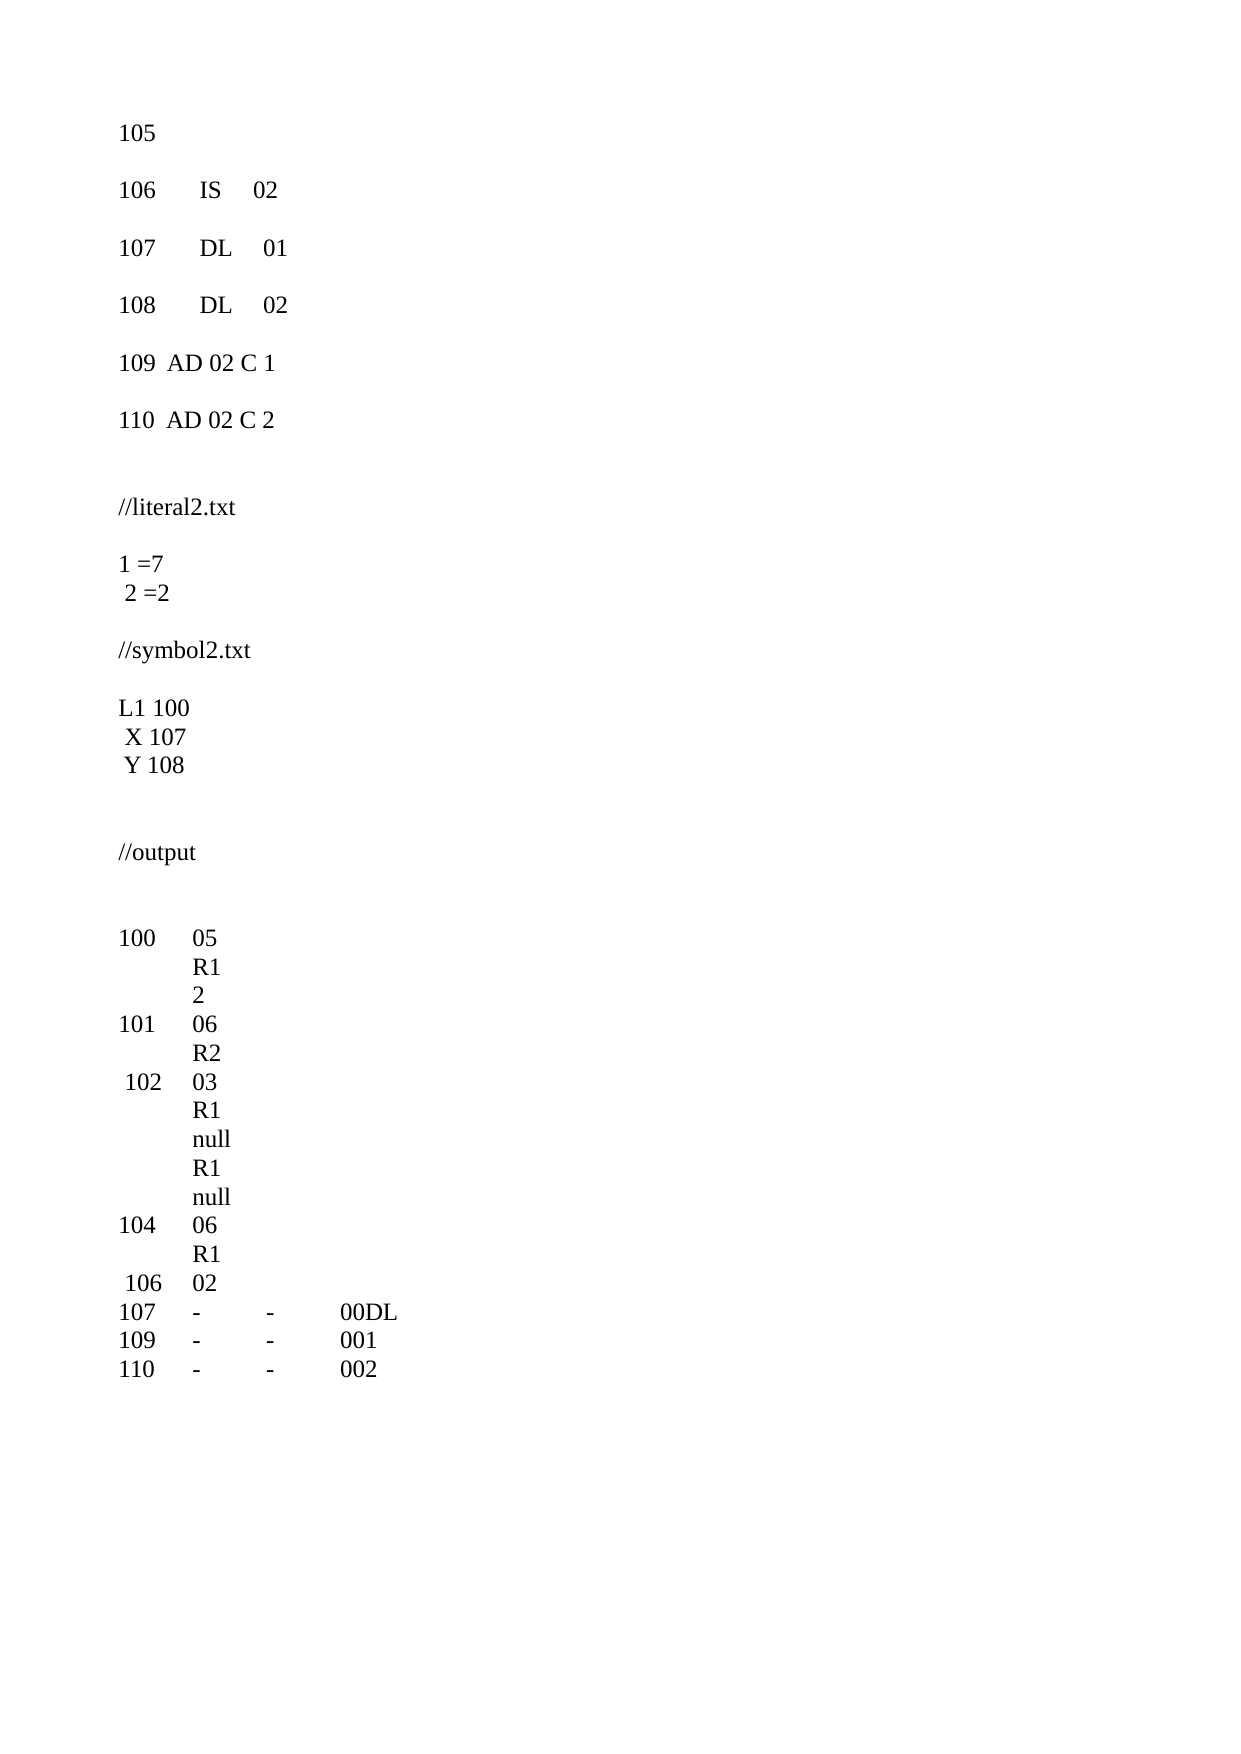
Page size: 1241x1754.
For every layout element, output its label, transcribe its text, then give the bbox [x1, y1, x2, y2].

text 110 - - 002 [118, 1354, 1122, 1383]
text 2 [118, 981, 1122, 1009]
text null [118, 1182, 1122, 1211]
text 104 06 [118, 1211, 1122, 1239]
text 102 03 [118, 1067, 1122, 1096]
text 108 DL 02 [118, 291, 1122, 319]
text L1 100 [118, 693, 1122, 722]
text 110 AD 02 C 2 [118, 406, 1122, 434]
text //output [118, 837, 1122, 866]
text R1 [118, 952, 1122, 981]
text 100 05 [118, 923, 1122, 952]
text 106 IS 02 [118, 176, 1122, 204]
text 1 =7 [118, 549, 1122, 578]
text 109 - - 001 [118, 1326, 1122, 1354]
text R1 [118, 1096, 1122, 1124]
text 107 DL 01 [118, 233, 1122, 262]
text 101 06 [118, 1009, 1122, 1038]
text 105 [118, 118, 1122, 147]
text R2 [118, 1038, 1122, 1067]
text 107 - - 00DL [118, 1297, 1122, 1326]
text R1 [118, 1239, 1122, 1268]
text 109 AD 02 C 1 [118, 348, 1122, 377]
text X 107 [118, 722, 1122, 751]
text Y 108 [118, 751, 1122, 779]
text R1 [118, 1153, 1122, 1182]
text //symbol2.txt [118, 636, 1122, 664]
text null [118, 1124, 1122, 1153]
text //literal2.txt [118, 492, 1122, 521]
text 2 =2 [118, 578, 1122, 607]
text 106 02 [118, 1268, 1122, 1297]
